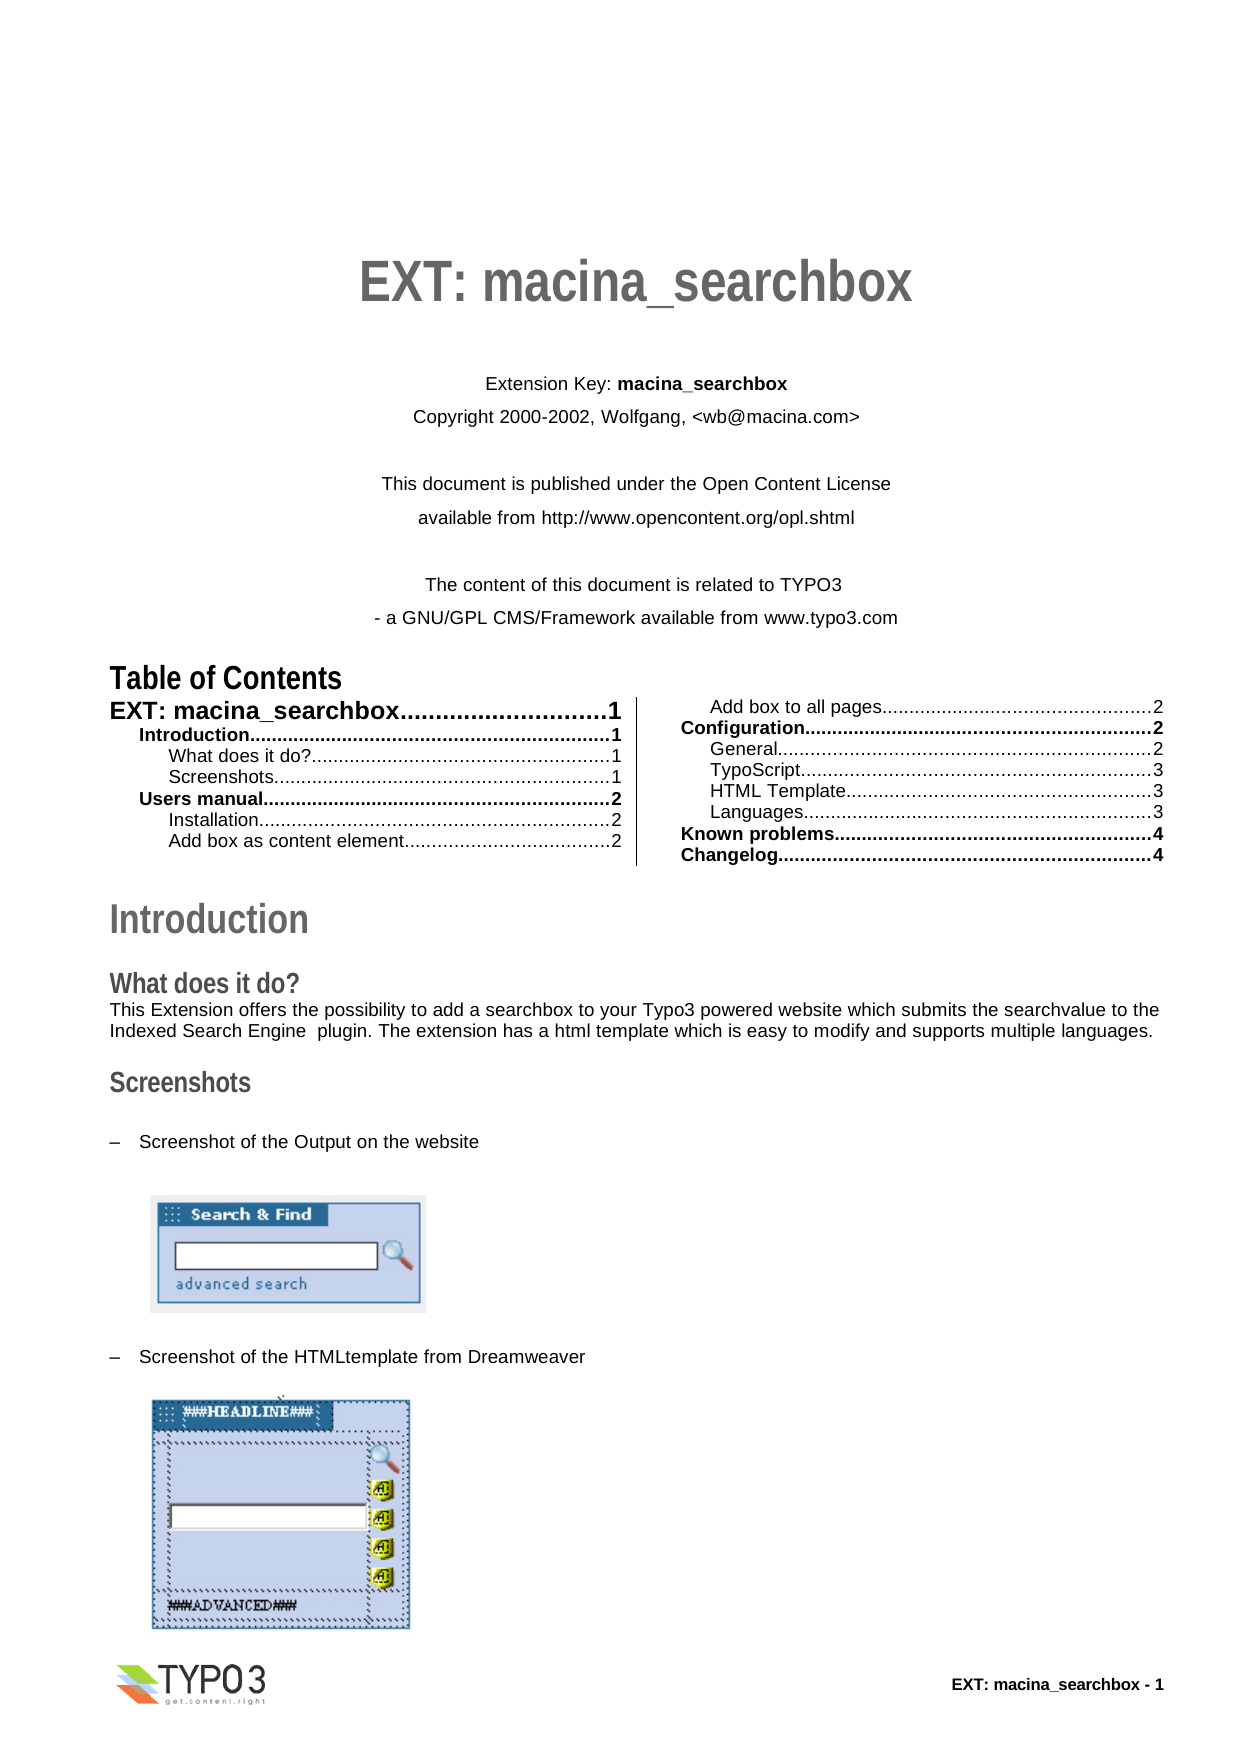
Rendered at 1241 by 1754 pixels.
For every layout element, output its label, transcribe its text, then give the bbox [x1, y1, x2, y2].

text Screenshots 1 [168, 767, 622, 788]
text HTML Template 3 [710, 781, 1163, 802]
text General 2 [710, 739, 1163, 760]
text TypoScript 3 [710, 760, 1163, 781]
subtitle What does it do? [109, 966, 1163, 999]
text available from http://www.opencontent.org/opl.shtml [109, 507, 1163, 528]
text Changelog 4 [681, 844, 1163, 865]
text Installation 2 [168, 809, 622, 830]
picture [111, 1659, 271, 1710]
text The content of this document is related to TYPO3 [109, 574, 1163, 595]
picture [150, 1195, 427, 1313]
text Users manual 2 [139, 788, 622, 809]
list Screenshot of the HTMLtemplate from Dreamweaver [109, 1346, 1163, 1388]
text This Extension offers the possibility to add a searchbox to your Typo3 powered website which submits the searchvalue to the Indexed Search Engine plugin. The extension has a html template which is easy to modify and supports multiple languages. [109, 999, 1163, 1041]
picture [143, 1395, 418, 1637]
text Configuration 2 [681, 718, 1163, 739]
subtitle Screenshots [109, 1065, 1163, 1131]
text Add box as content element 2 [168, 830, 622, 851]
text This document is published under the Open Content License [109, 473, 1163, 494]
text Known problems 4 [681, 823, 1163, 844]
text Copyright 2000-2002, Wolfgang, <wb@macina.com> [109, 406, 1163, 427]
text EXT: macina_searchbox 1 [109, 697, 622, 725]
list Screenshot of the Output on the website [109, 1131, 1163, 1152]
text What does it do? 1 [168, 746, 622, 767]
text Extension Key: macina_searchbox [109, 373, 1163, 394]
subtitle EXT: macina_searchbox [109, 247, 1163, 314]
text Languages 3 [710, 802, 1163, 823]
subtitle Table of Contents [109, 658, 1163, 697]
text Add box to all pages 2 [710, 697, 1163, 718]
text - a GNU/GPL CMS/Framework available from www.typo3.com [109, 608, 1163, 629]
subtitle Introduction [109, 894, 1163, 943]
text Introduction 1 [139, 725, 622, 746]
